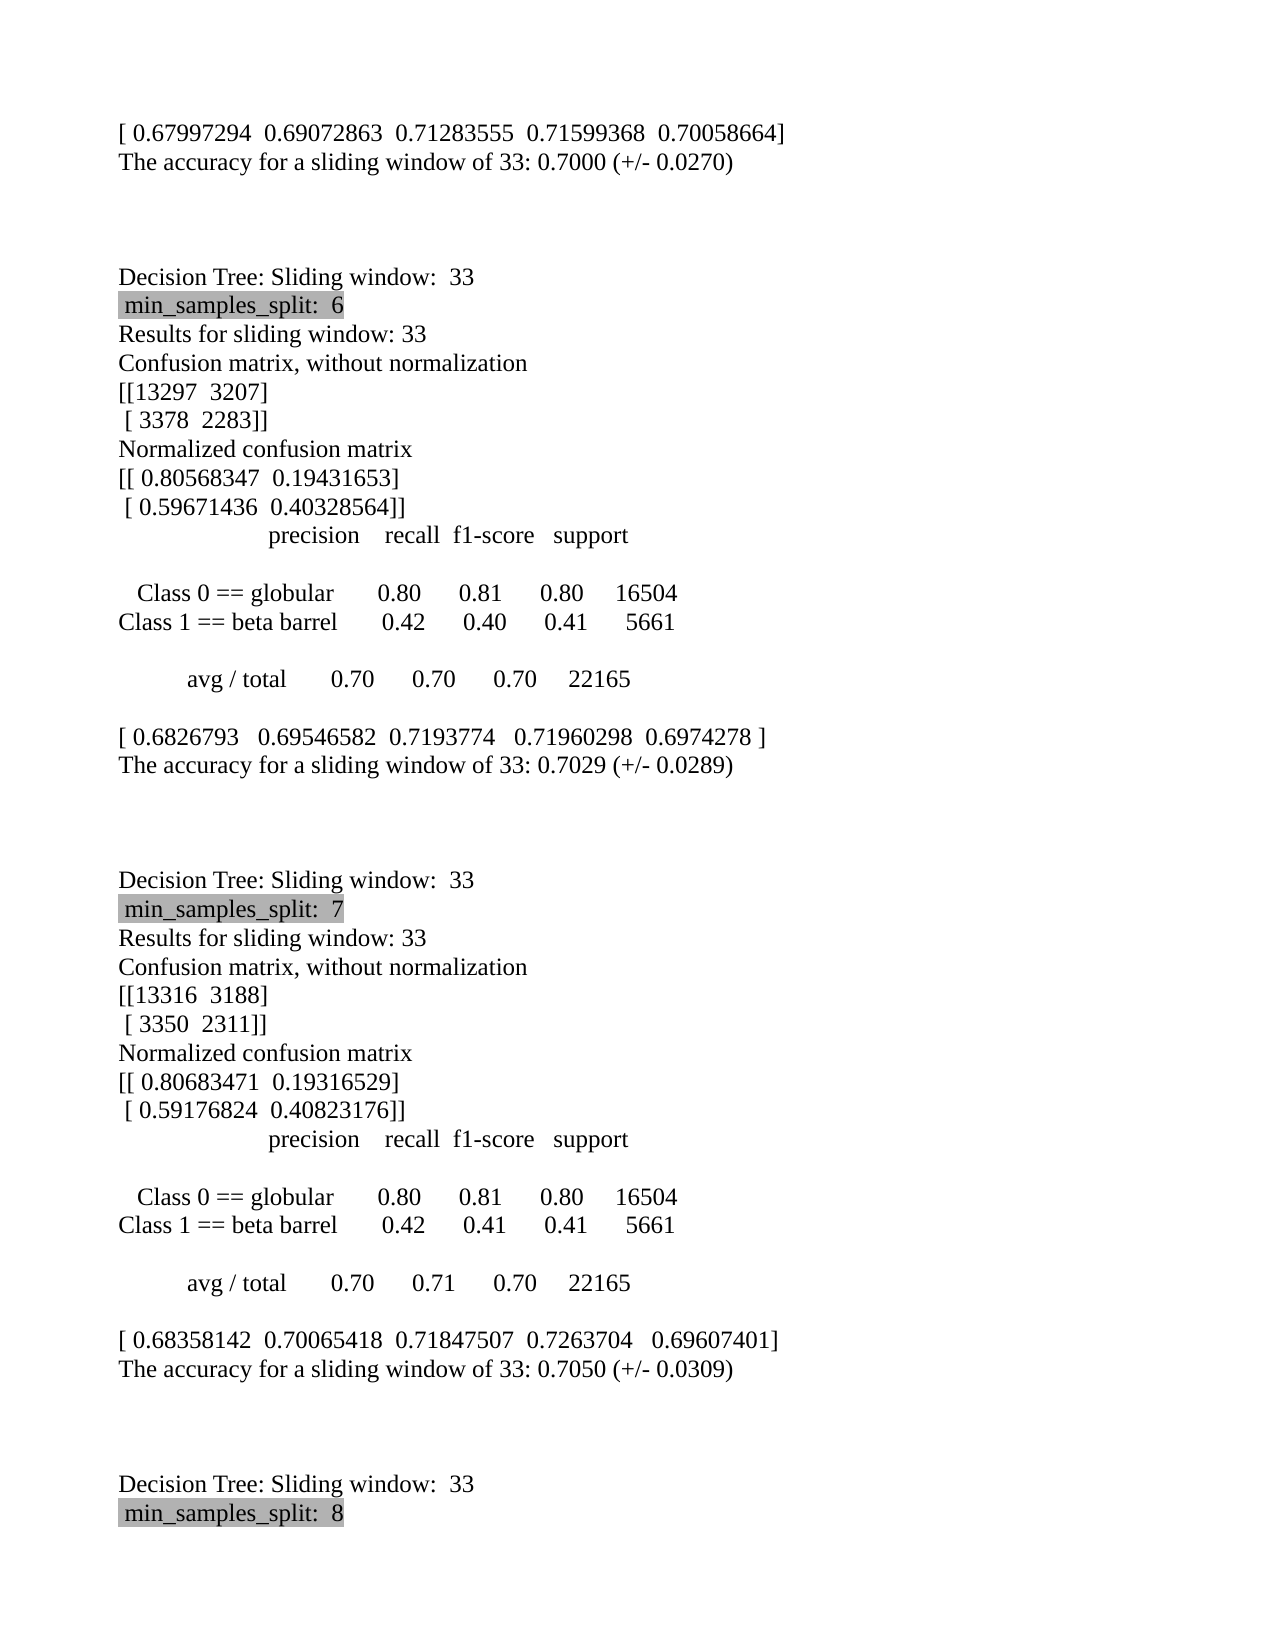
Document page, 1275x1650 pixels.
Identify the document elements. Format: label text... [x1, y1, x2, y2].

text Confusion matrix, without normalization [118, 348, 1157, 377]
text min_samples_split: 7 [118, 894, 1157, 923]
text avg / total 0.70 0.70 0.70 22165 [118, 664, 1157, 693]
text [[ 0.80683471 0.19316529] [118, 1067, 1157, 1096]
text Confusion matrix, without normalization [118, 952, 1157, 981]
text precision recall f1-score support [118, 1124, 1157, 1153]
text Normalized confusion matrix [118, 1038, 1157, 1067]
text [ 3350 2311]] [118, 1009, 1157, 1038]
text [ 0.6826793 0.69546582 0.7193774 0.71960298 0.6974278 ] [118, 722, 1157, 751]
text [[ 0.80568347 0.19431653] [118, 463, 1157, 492]
text [ 0.59671436 0.40328564]] [118, 492, 1157, 521]
text [ 0.68358142 0.70065418 0.71847507 0.7263704 0.69607401] [118, 1326, 1157, 1354]
text avg / total 0.70 0.71 0.70 22165 [118, 1268, 1157, 1297]
text Results for sliding window: 33 [118, 319, 1157, 348]
text [ 0.59176824 0.40823176]] [118, 1096, 1157, 1124]
text The accuracy for a sliding window of 33: 0.7050 (+/- 0.0309) [118, 1354, 1157, 1383]
text precision recall f1-score support [118, 521, 1157, 549]
text Decision Tree: Sliding window: 33 [118, 866, 1157, 894]
text Decision Tree: Sliding window: 33 [118, 1469, 1157, 1498]
text The accuracy for a sliding window of 33: 0.7000 (+/- 0.0270) [118, 147, 1157, 176]
text [ 3378 2283]] [118, 406, 1157, 434]
text Class 1 == beta barrel 0.42 0.41 0.41 5661 [118, 1211, 1157, 1239]
text Class 1 == beta barrel 0.42 0.40 0.41 5661 [118, 607, 1157, 636]
text The accuracy for a sliding window of 33: 0.7029 (+/- 0.0289) [118, 751, 1157, 779]
text [[13297 3207] [118, 377, 1157, 406]
text Class 0 == globular 0.80 0.81 0.80 16504 [118, 578, 1157, 607]
text min_samples_split: 6 [118, 291, 1157, 319]
text Class 0 == globular 0.80 0.81 0.80 16504 [118, 1182, 1157, 1211]
text min_samples_split: 8 [118, 1498, 1157, 1527]
text [ 0.67997294 0.69072863 0.71283555 0.71599368 0.70058664] [118, 118, 1157, 147]
text Results for sliding window: 33 [118, 923, 1157, 952]
text [[13316 3188] [118, 981, 1157, 1009]
text Normalized confusion matrix [118, 434, 1157, 463]
text Decision Tree: Sliding window: 33 [118, 262, 1157, 291]
